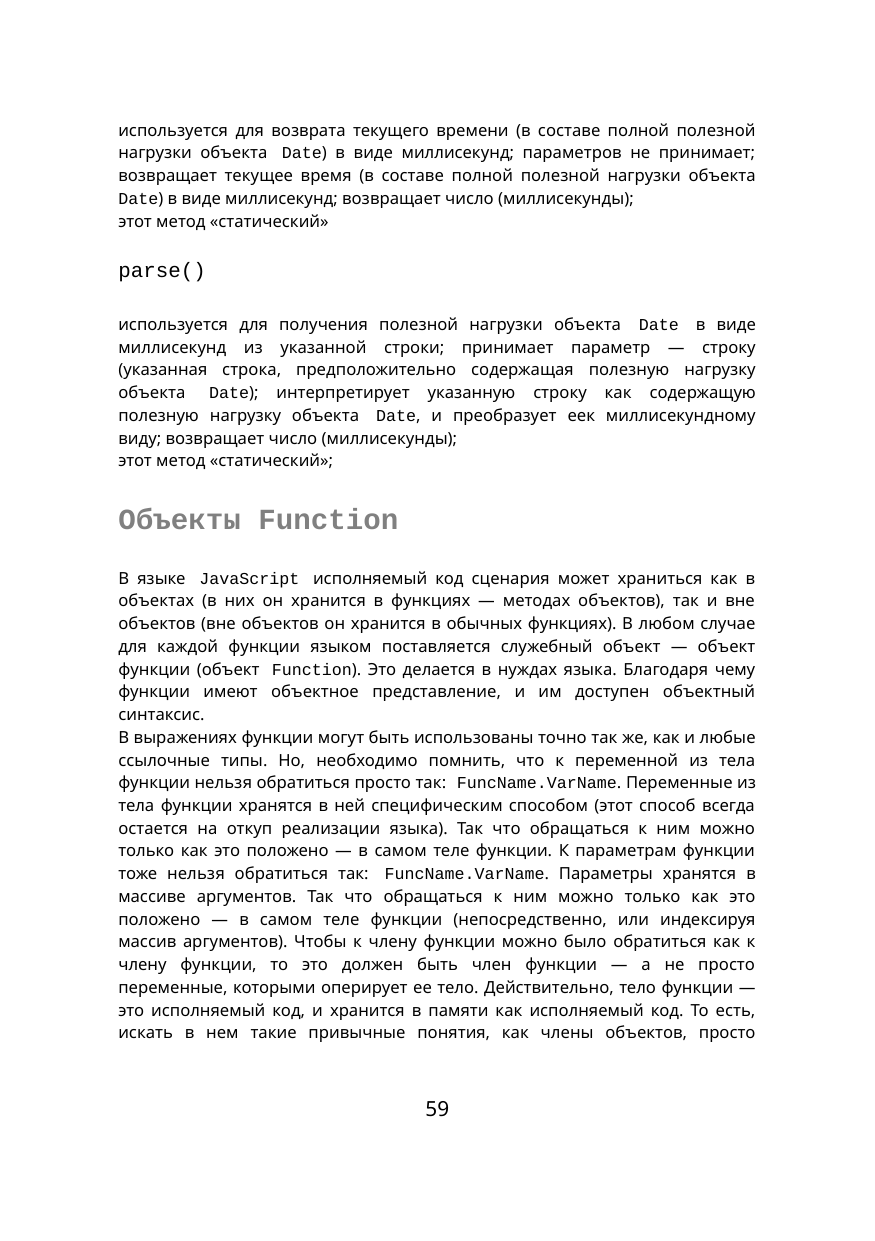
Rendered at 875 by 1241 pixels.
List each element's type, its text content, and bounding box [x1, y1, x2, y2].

text В выражениях функции могут быть использованы точно так же, как и любые ссылочные типы. Но, необходимо помнить, что к переменной из тела функции нельзя обратиться просто так: FuncName.VarName. Переменные из тела функции хранятся в ней специфическим способом (этот способ всегда остается на откуп реализации языка). Так что обращаться к ним можно только как это положено — в самом теле функции. К параметрам функции тоже нельзя обратиться так: FuncName.VarName. Параметры хранятся в массиве аргументов. Так что обращаться к ним можно только как это положено — в самом теле функции (непосредственно, или индексируя массив аргументов). Чтобы к члену функции можно было обратиться как к члену функции, то это должен быть член функции — а не просто переменные, которыми оперирует ее тело. Действительно, тело функции — это исполняемый код, и хранится в памяти как исполняемый код. То есть, искать в нем такие привычные понятия, как члены объектов, просто [118, 725, 756, 1043]
text В языке JavaScript исполняемый код сценария может храниться как в объектах (в них он хранится в функциях — методах объектов), так и вне объектов (вне объектов он хранится в обычных функциях). В любом случае для каждой функции языком поставляется служебный объект — объект функции (объект Function). Это делается в нуждах языка. Благодаря чему функции имеют объектное представление, и им доступен объектный синтаксис. [118, 566, 756, 725]
text этот метод «статический»; [118, 449, 756, 472]
text Объекты Function [118, 505, 756, 538]
text используется для возврата текущего времени (в составе полной полезной нагрузки объекта Date) в виде миллисекунд; параметров не принимает; возвращает текущее время (в составе полной полезной нагрузки объекта Date) в виде миллисекунд; возвращает число (миллисекунды); [118, 118, 756, 209]
text parse() [118, 260, 756, 284]
text используется для получения полезной нагрузки объекта Date в виде миллисекунд из указанной строки; принимает параметр — строку (указанная строка, предположительно содержащая полезную нагрузку объекта Date); интерпретирует указанную строку как содержащую полезную нагрузку объекта Date, и преобразует еек миллисекундному виду; возвращает число (миллисекунды); [118, 312, 756, 449]
text этот метод «статический» [118, 209, 756, 232]
